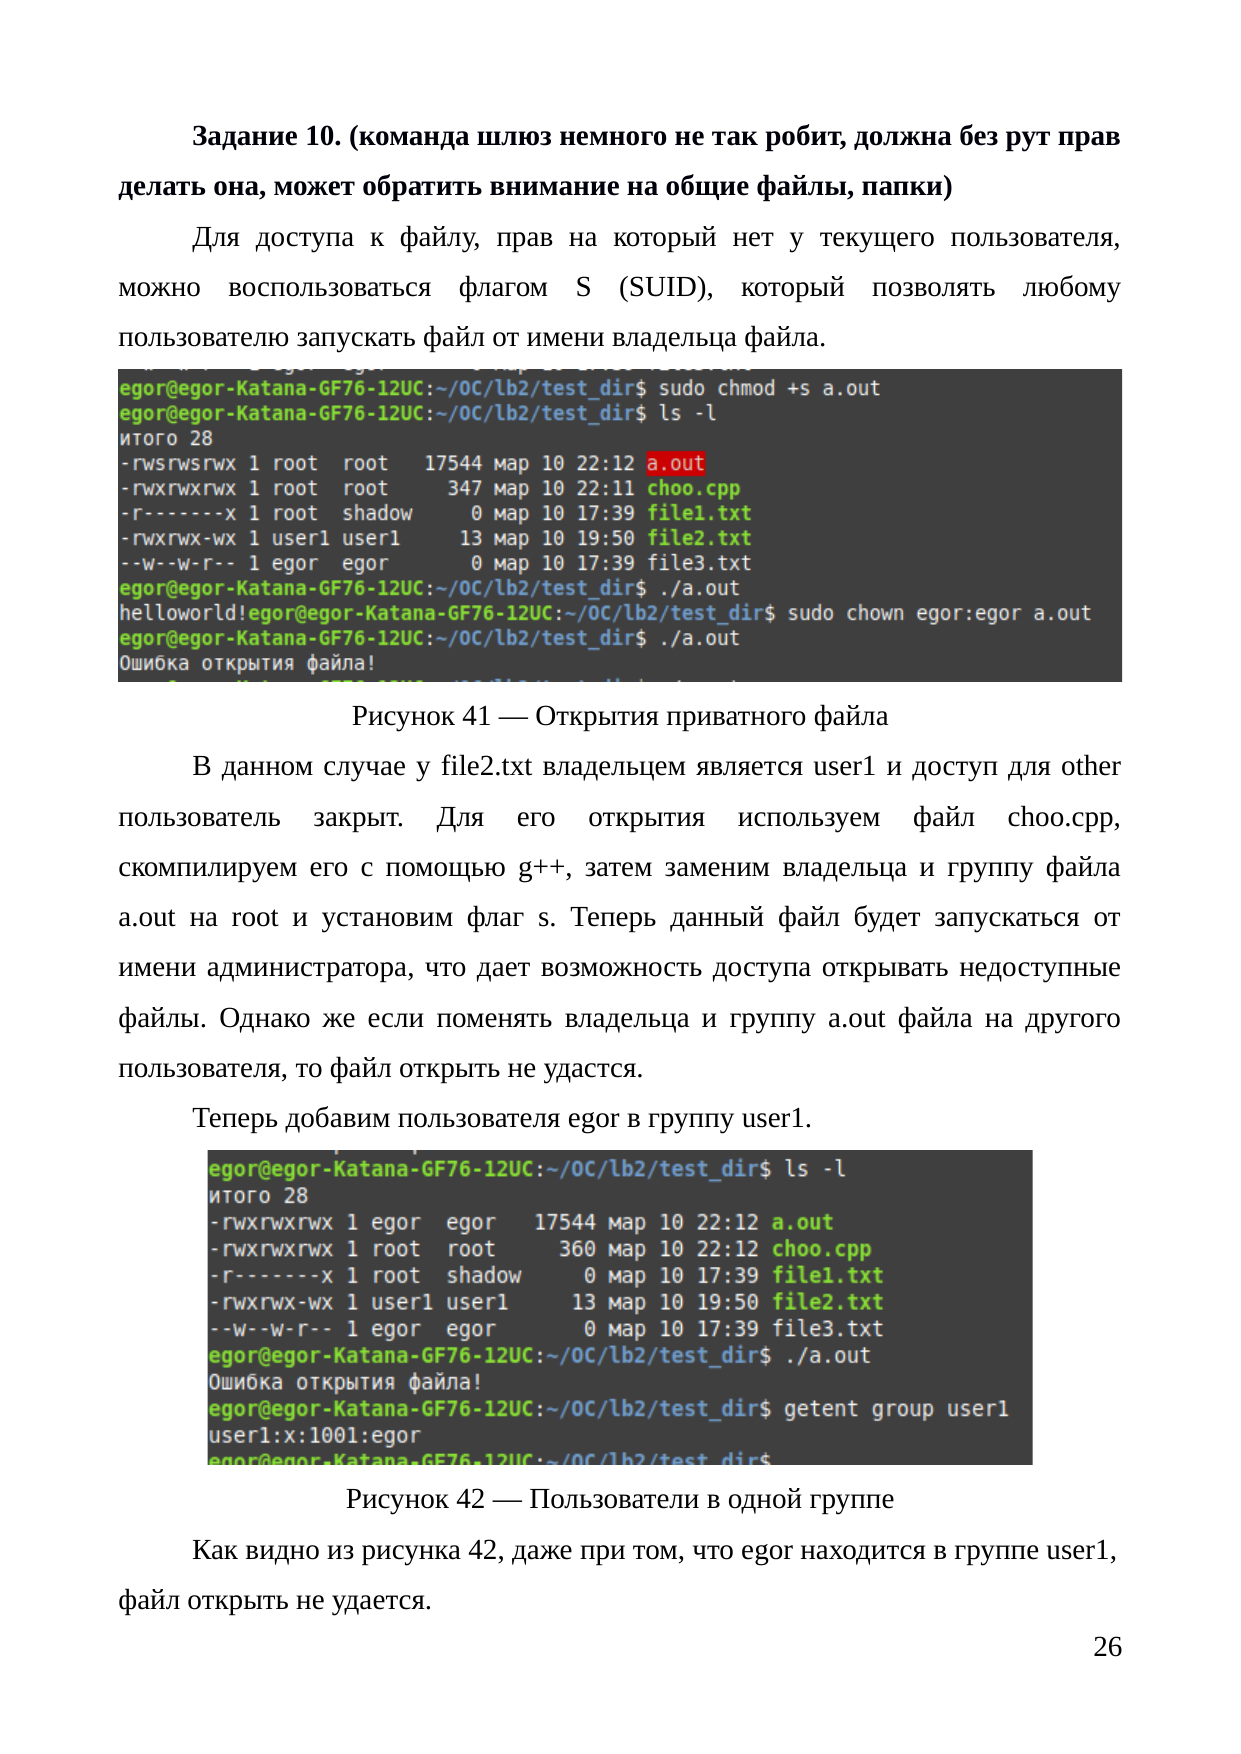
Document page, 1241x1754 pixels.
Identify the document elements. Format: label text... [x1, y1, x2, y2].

picture [118, 369, 1123, 682]
subtitle В данном случае у file2.txt владельцем является user1 и доступ для other пользователь закрыт. Для его открытия используем файл choo.cpp, скомпилируем его с помощью g++, затем заменим владельца и группу файла a.out на root и установим флаг s. Теперь данный файл будет запускаться от имени администратора, что дает возможность доступа открывать недоступные файлы. Однако же если поменять владельца и группу a.out файла на другого пользователя, то файл открыть не удастся. [118, 748, 1122, 1084]
subtitle Как видно из рисунка 42, даже при том, что egor находится в группе user1, файл открыть не удается. [118, 1532, 1122, 1616]
subtitle Задание 10. (команда шлюз немного не так робит, должна без рут прав делать она, может обратить внимание на общие файлы, папки) [118, 118, 1122, 202]
subtitle Рисунок 42 — Пользователи в одной группе [118, 1453, 1122, 1515]
subtitle Теперь добавим пользователя egor в группу user1. [118, 1101, 1122, 1134]
subtitle Рисунок 41 — Открытия приватного файла [118, 682, 1122, 732]
subtitle Для доступа к файлу, прав на который нет у текущего пользователя, можно воспользоваться флагом S (SUID), который позволять любому пользователю запускать файл от имени владельца файла. [118, 219, 1122, 353]
picture [207, 1150, 1033, 1465]
